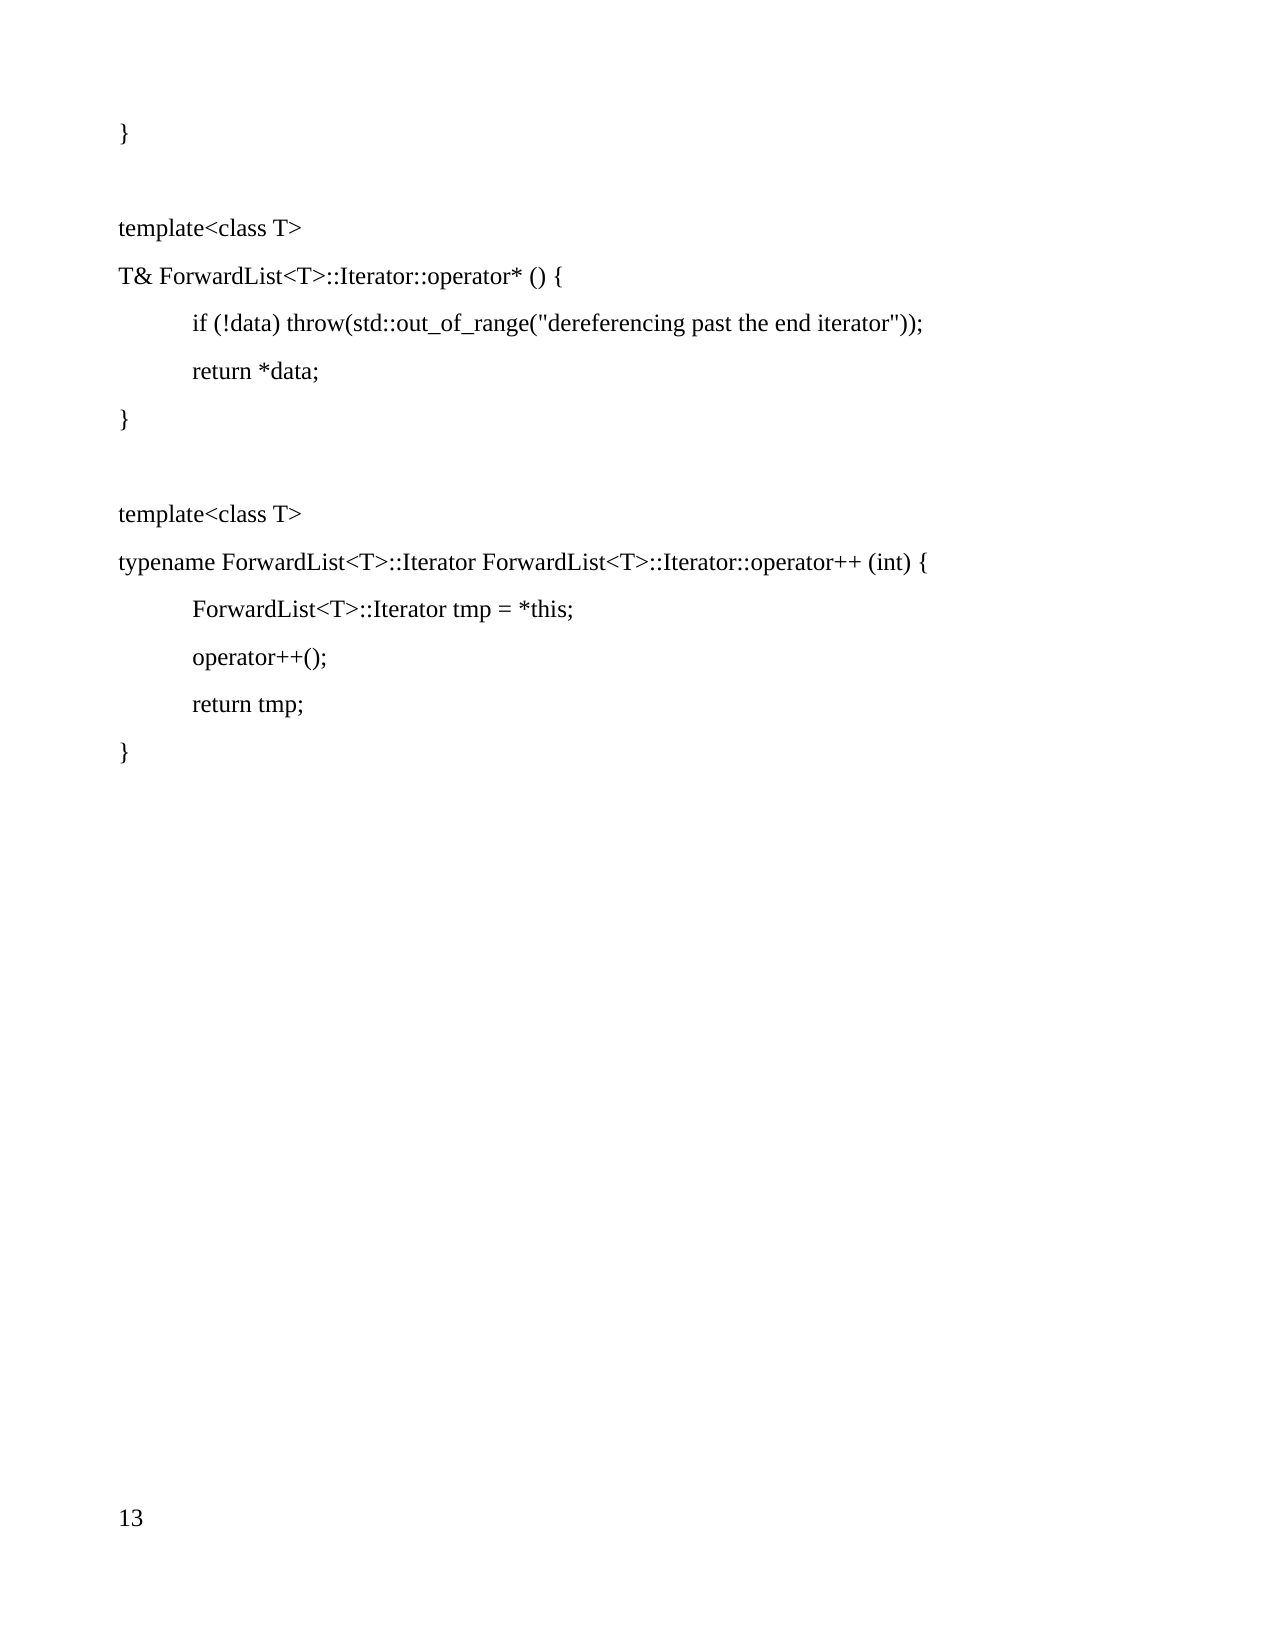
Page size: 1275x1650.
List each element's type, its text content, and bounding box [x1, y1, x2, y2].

text return tmp; [118, 689, 1157, 718]
text } [118, 118, 1157, 147]
text template<class T> [118, 499, 1157, 528]
text } [118, 737, 1157, 766]
text ForwardList<T>::Iterator tmp = *this; [118, 594, 1157, 623]
text return *data; [118, 356, 1157, 385]
text T& ForwardList<T>::Iterator::operator* () { [118, 261, 1157, 290]
text template<class T> [118, 213, 1157, 242]
text if (!data) throw(std::out_of_range("dereferencing past the end iterator")); [118, 308, 1157, 337]
text } [118, 404, 1157, 432]
text operator++(); [118, 642, 1157, 671]
text typename ForwardList<T>::Iterator ForwardList<T>::Iterator::operator++ (int) { [118, 547, 1157, 575]
